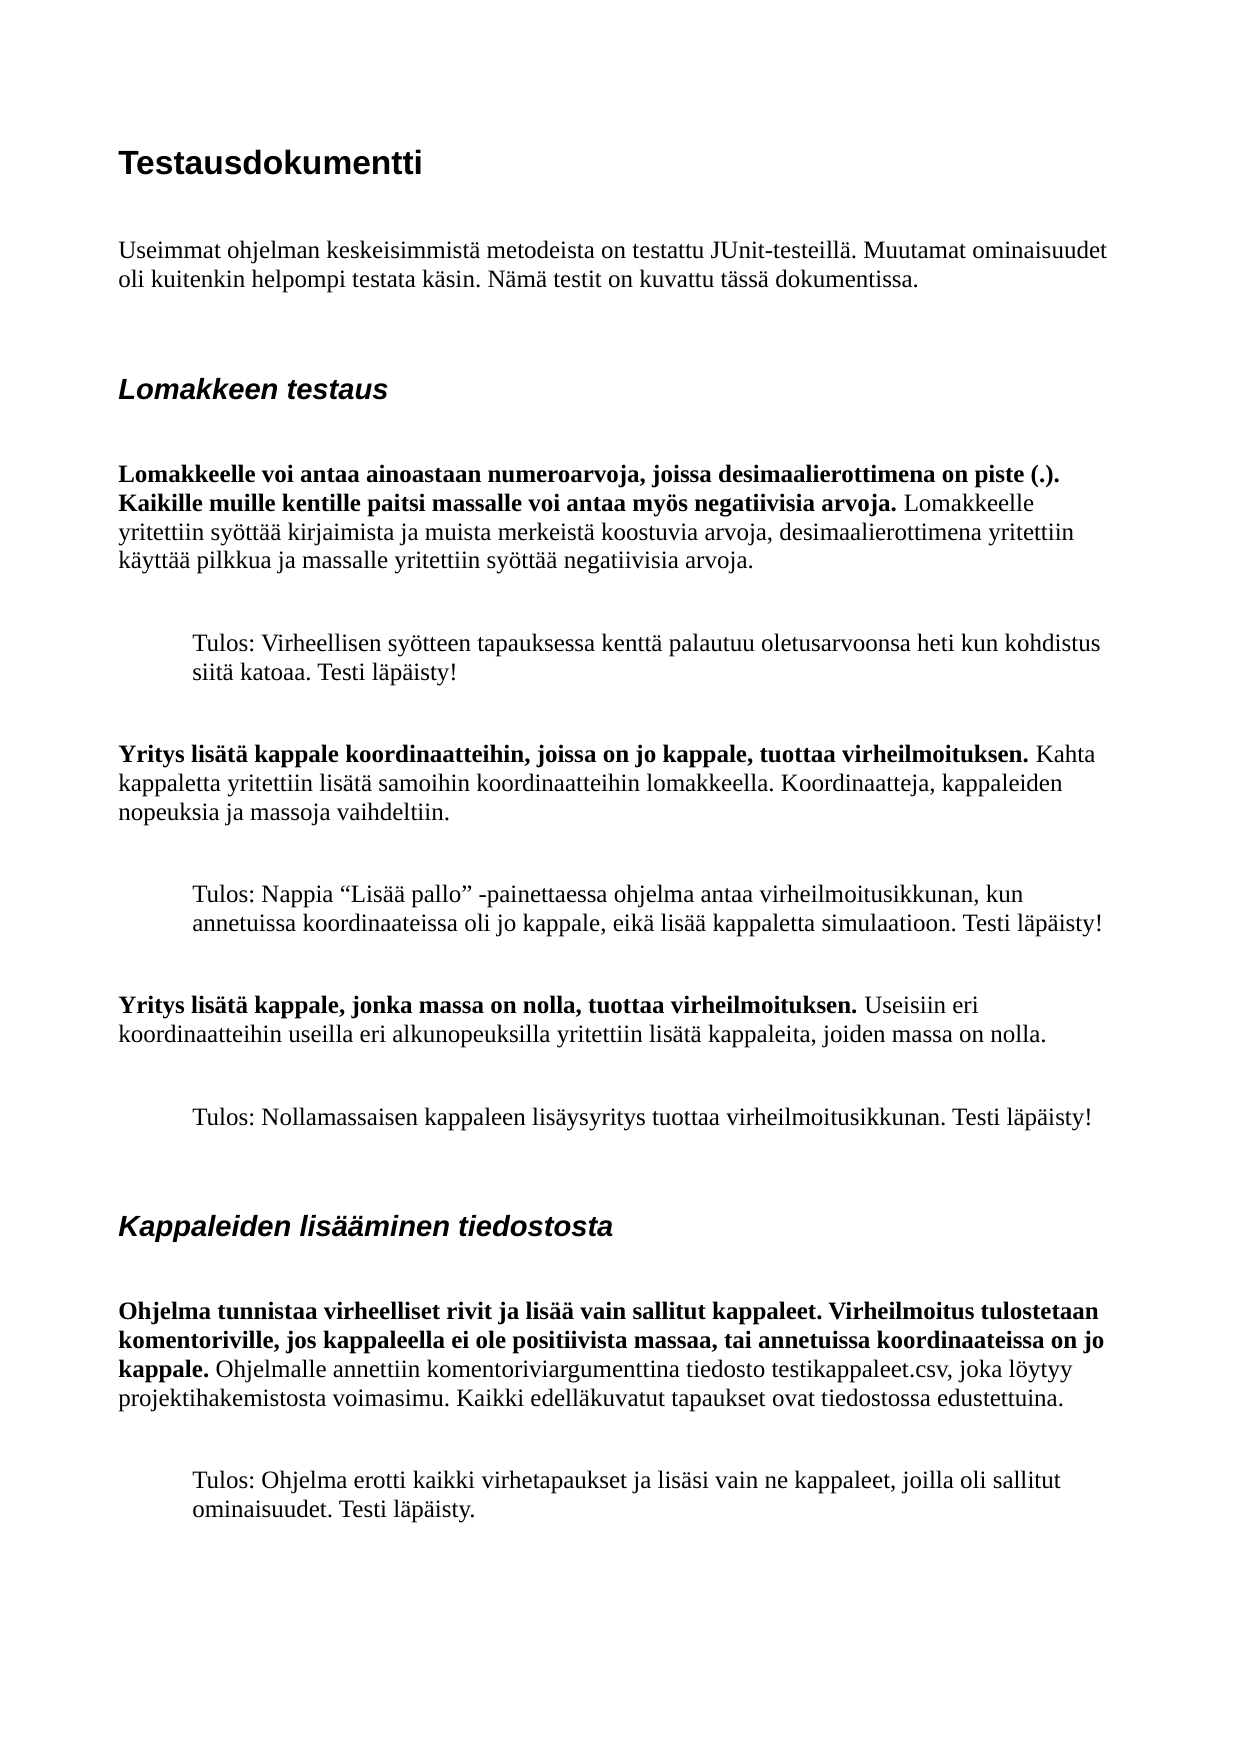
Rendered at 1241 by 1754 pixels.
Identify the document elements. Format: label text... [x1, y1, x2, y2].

text Tulos: Nollamassaisen kappaleen lisäysyritys tuottaa virheilmoitusikkunan. Testi läpäisty! [192, 1102, 1122, 1130]
text Tulos: Nappia “Lisää pallo” -painettaessa ohjelma antaa virheilmoitusikkunan, kun annetuissa koordinaateissa oli jo kappale, eikä lisää kappaletta simulaatioon. Testi läpäisty! [192, 879, 1122, 937]
text Tulos: Ohjelma erotti kaikki virhetapaukset ja lisäsi vain ne kappaleet, joilla oli sallitut ominaisuudet. Testi läpäisty. [192, 1465, 1122, 1523]
text Tulos: Virheellisen syötteen tapauksessa kenttä palautuu oletusarvoonsa heti kun kohdistus siitä katoaa. Testi läpäisty! [192, 628, 1122, 685]
text Yritys lisätä kappale koordinaatteihin, joissa on jo kappale, tuottaa virheilmoituksen. Kahta kappaletta yritettiin lisätä samoihin koordinaatteihin lomakkeella. Koordinaatteja, kappaleiden nopeuksia ja massoja vaihdeltiin. [118, 739, 1122, 825]
text Useimmat ohjelman keskeisimmistä metodeista on testattu JUnit-testeillä. Muutamat ominaisuudet oli kuitenkin helpompi testata käsin. Nämä testit on kuvattu tässä dokumentissa. [118, 236, 1122, 293]
subtitle Lomakkeen testaus [118, 372, 1122, 405]
subtitle Kappaleiden lisääminen tiedostosta [118, 1209, 1122, 1243]
text Lomakkeelle voi antaa ainoastaan numeroarvoja, joissa desimaalierottimena on piste (.). Kaikille muille kentille paitsi massalle voi antaa myös negatiivisia arvoja. Lomakkeelle yritettiin syöttää kirjaimista ja muista merkeistä koostuvia arvoja, desimaalierottimena yritettiin käyttää pilkkua ja massalle yritettiin syöttää negatiivisia arvoja. [118, 459, 1122, 574]
subtitle Testausdokumentti [118, 143, 1122, 182]
text Yritys lisätä kappale, jonka massa on nolla, tuottaa virheilmoituksen. Useisiin eri koordinaatteihin useilla eri alkunopeuksilla yritettiin lisätä kappaleita, joiden massa on nolla. [118, 990, 1122, 1048]
text Ohjelma tunnistaa virheelliset rivit ja lisää vain sallitut kappaleet. Virheilmoitus tulostetaan komentoriville, jos kappaleella ei ole positiivista massaa, tai annetuissa koordinaateissa on jo kappale. Ohjelmalle annettiin komentoriviargumenttina tiedosto testikappaleet.csv, joka löytyy projektihakemistosta voimasimu. Kaikki edelläkuvatut tapaukset ovat tiedostossa edustettuina. [118, 1296, 1122, 1411]
